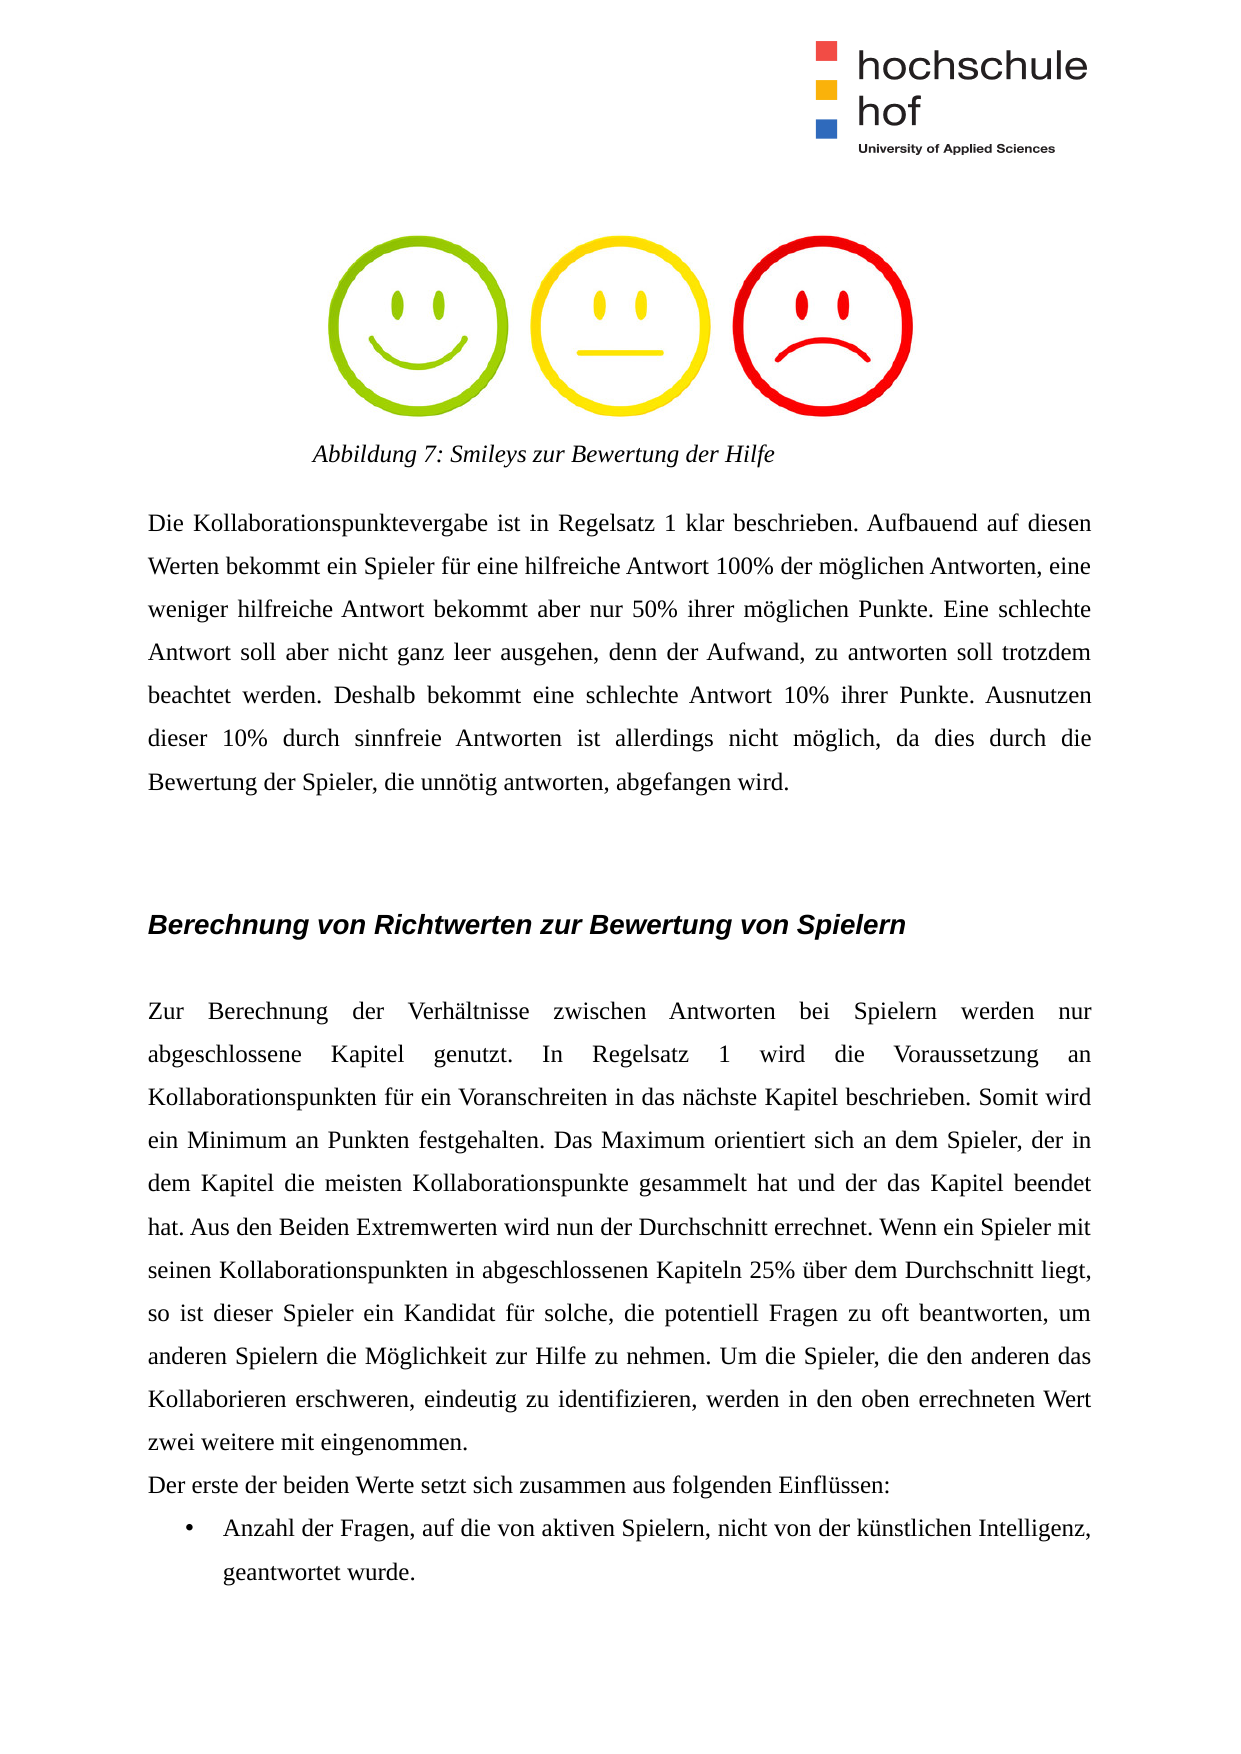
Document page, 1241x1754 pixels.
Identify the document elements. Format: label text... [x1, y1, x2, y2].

subtitle Berechnung von Richtwerten zur Bewertung von Spielern [148, 908, 1092, 940]
picture [312, 218, 928, 434]
text Zur Berechnung der Verhältnisse zwischen Antworten bei Spielern werden nur abgeschlossene Kapitel genutzt. In Regelsatz 1 wird die Voraussetzung an Kollaborationspunkten für ein Voranschreiten in das nächste Kapitel beschrieben. Somit wird ein Minimum an Punkten festgehalten. Das Maximum orientiert sich an dem Spieler, der in dem Kapitel die meisten Kollaborationspunkte gesammelt hat und der das Kapitel beendet hat. Aus den Beiden Extremwerten wird nun der Durchschnitt errechnet. Wenn ein Spieler mit seinen Kollaborationspunkten in abgeschlossenen Kapiteln 25% über dem Durchschnitt liegt, so ist dieser Spieler ein Kandidat für solche, die potentiell Fragen zu oft beantworten, um anderen Spielern die Möglichkeit zur Hilfe zu nehmen. Um die Spieler, die den anderen das Kollaborieren erschweren, eindeutig zu identifizieren, werden in den oben errechneten Wert zwei weitere mit eingenommen. [148, 996, 1092, 1456]
text Die Kollaborationspunktevergabe ist in Regelsatz 1 klar beschrieben. Aufbauend auf diesen Werten bekommt ein Spieler für eine hilfreiche Antwort 100% der möglichen Antworten, eine weniger hilfreiche Antwort bekommt aber nur 50% ihrer möglichen Punkte. Eine schlechte Antwort soll aber nicht ganz leer ausgehen, denn der Aufwand, zu antworten soll trotzdem beachtet werden. Deshalb bekommt eine schlechte Antwort 10% ihrer Punkte. Ausnutzen dieser 10% durch sinnfreie Antworten ist allerdings nicht möglich, da dies durch die Bewertung der Spieler, die unnötig antworten, abgefangen wird. [148, 508, 1092, 795]
list Anzahl der Fragen, auf die von aktiven Spielern, nicht von der künstlichen Intelligenz, geantwortet wurde. [185, 1513, 1092, 1585]
text Abbildung 7: Smileys zur Bewertung der Hilfe [313, 434, 928, 468]
picture [815, 41, 1087, 155]
text Der erste der beiden Werte setzt sich zusammen aus folgenden Einflüssen: [148, 1470, 1092, 1499]
